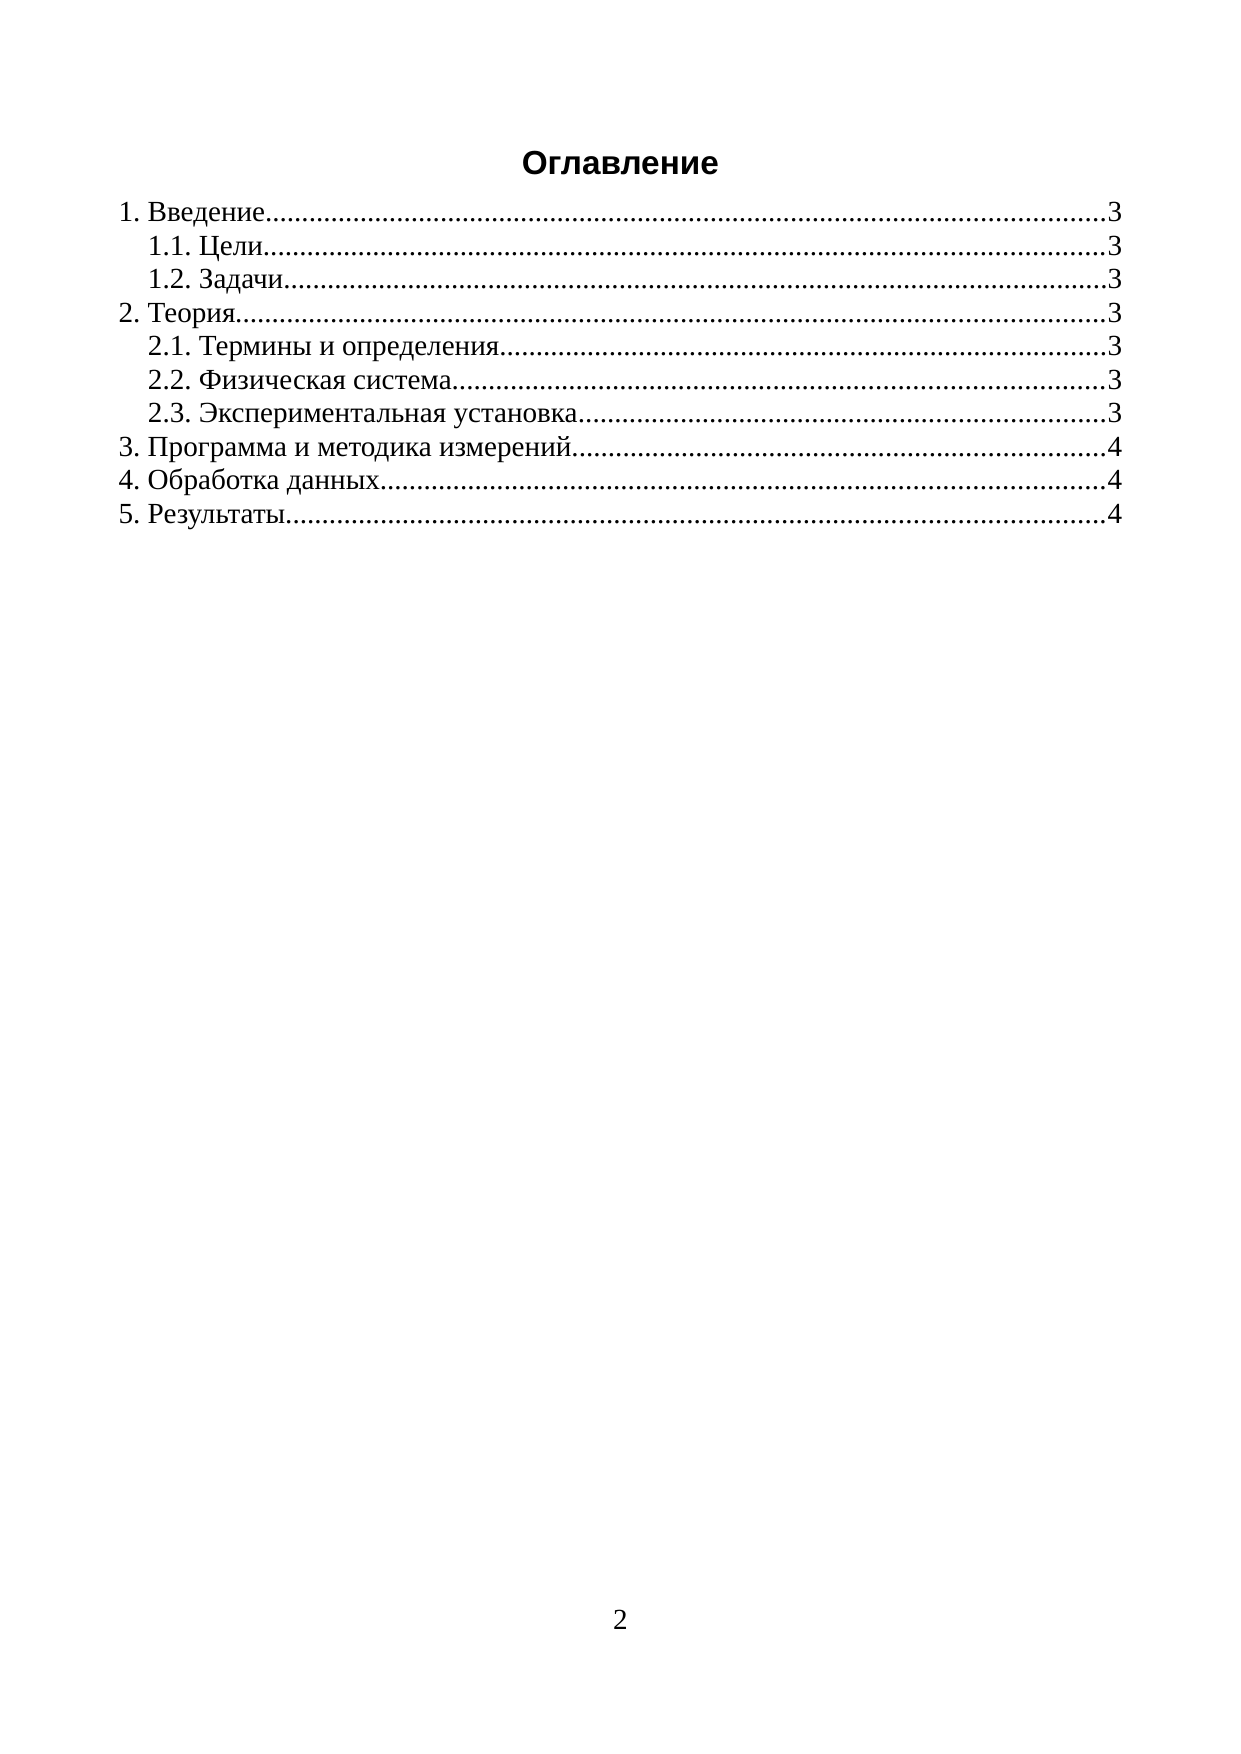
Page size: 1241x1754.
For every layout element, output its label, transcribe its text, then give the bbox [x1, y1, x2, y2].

subtitle Оглавление [118, 143, 1122, 182]
text 3. Программа и методика измерений 4 [118, 429, 1122, 462]
text 1. Введение 3 [118, 194, 1122, 228]
text 1.2. Задачи 3 [148, 261, 1122, 295]
text 4. Обработка данных 4 [118, 462, 1122, 496]
text 5. Результаты 4 [118, 496, 1122, 529]
text 2. Теория 3 [118, 295, 1122, 328]
text 1.1. Цели 3 [148, 228, 1122, 261]
text 2.2. Физическая система 3 [148, 362, 1122, 395]
text 2.3. Экспериментальная установка 3 [148, 395, 1122, 429]
text 2.1. Термины и определения 3 [148, 328, 1122, 362]
